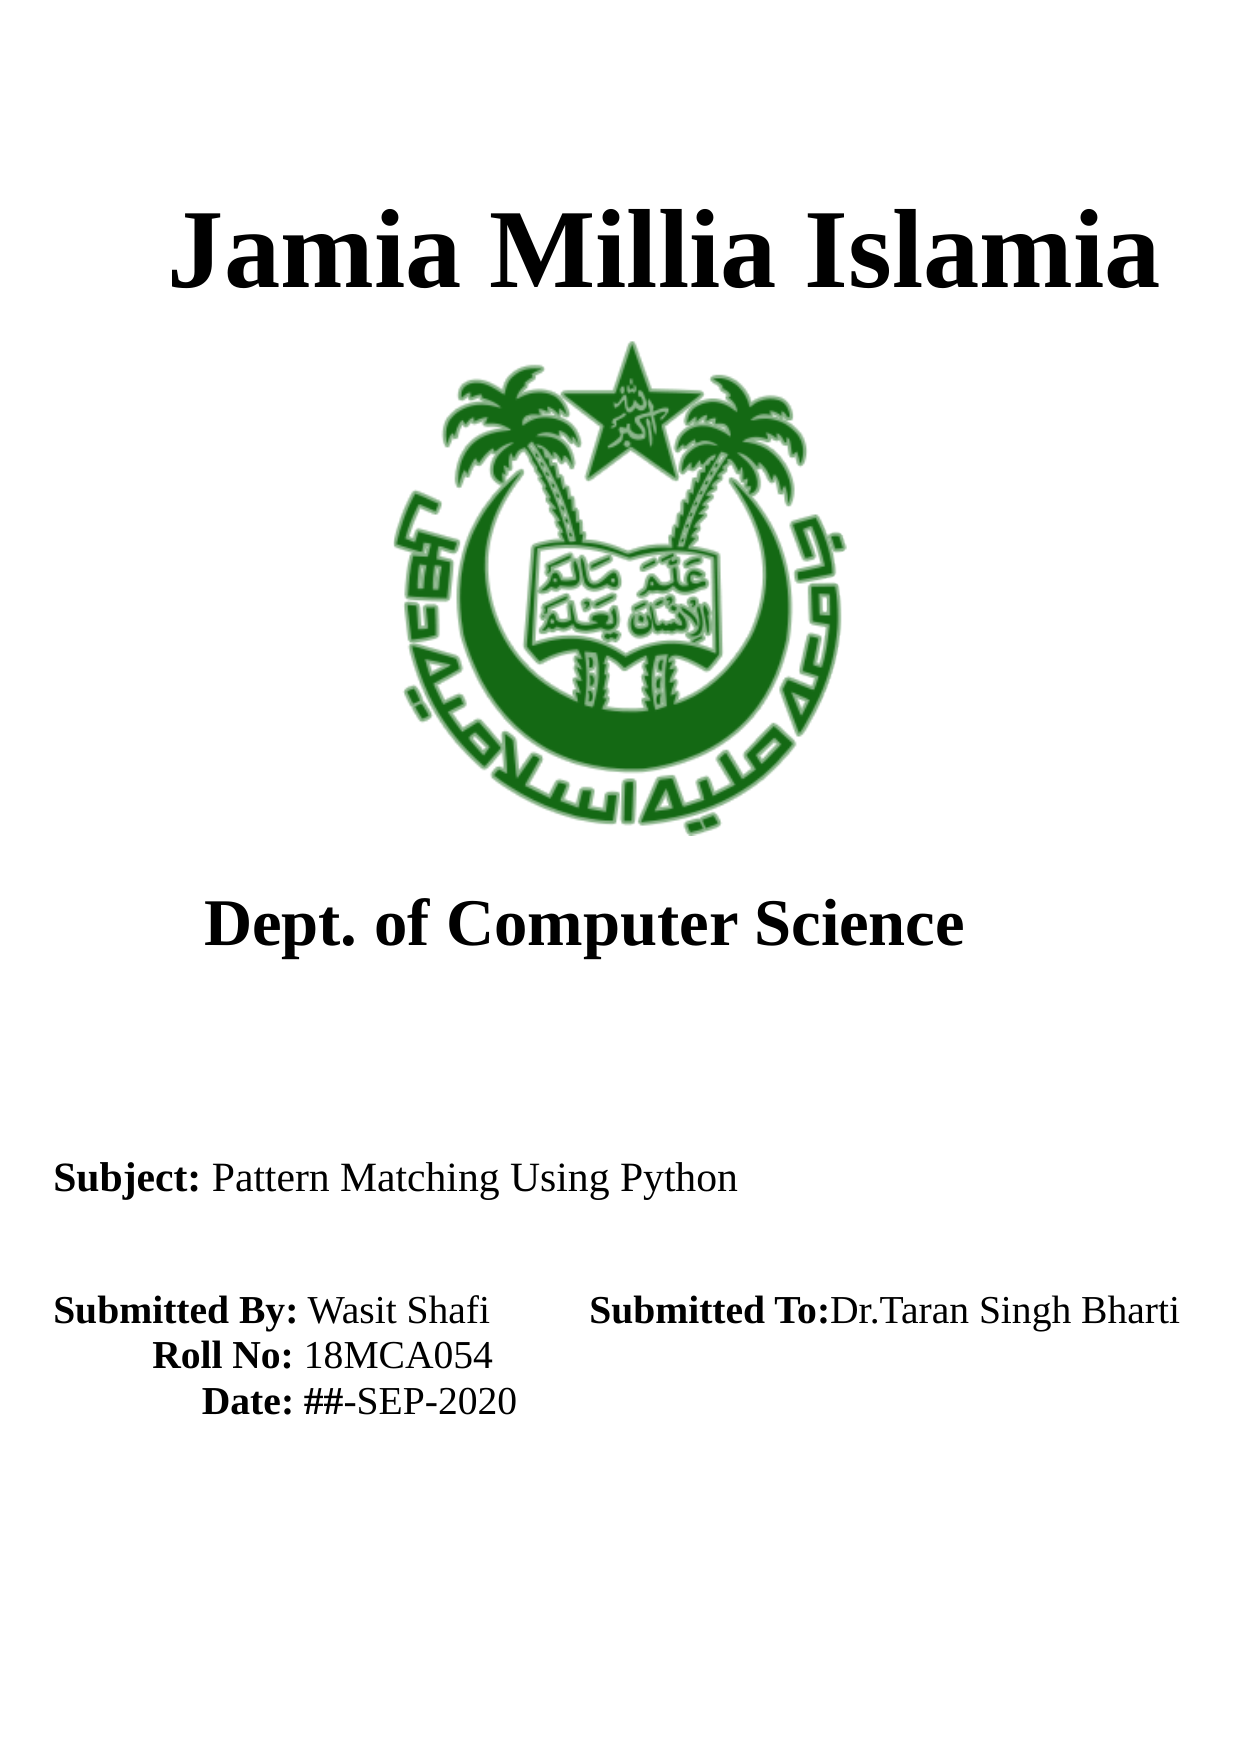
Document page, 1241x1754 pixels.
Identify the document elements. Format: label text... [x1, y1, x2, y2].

text Dept. of Computer Science [0, 884, 1187, 960]
text Subject: Pattern Matching Using Python [53, 1152, 1187, 1200]
text Date: ##-SEP-2020 [53, 1377, 1187, 1423]
text Submitted By: Wasit Shafi Submitted To:Dr.Taran Singh Bharti [53, 1286, 1187, 1332]
text Roll No: 18MCA054 [53, 1332, 1187, 1377]
picture [393, 340, 847, 836]
text Jamia Millia Islamia [53, 182, 1240, 312]
